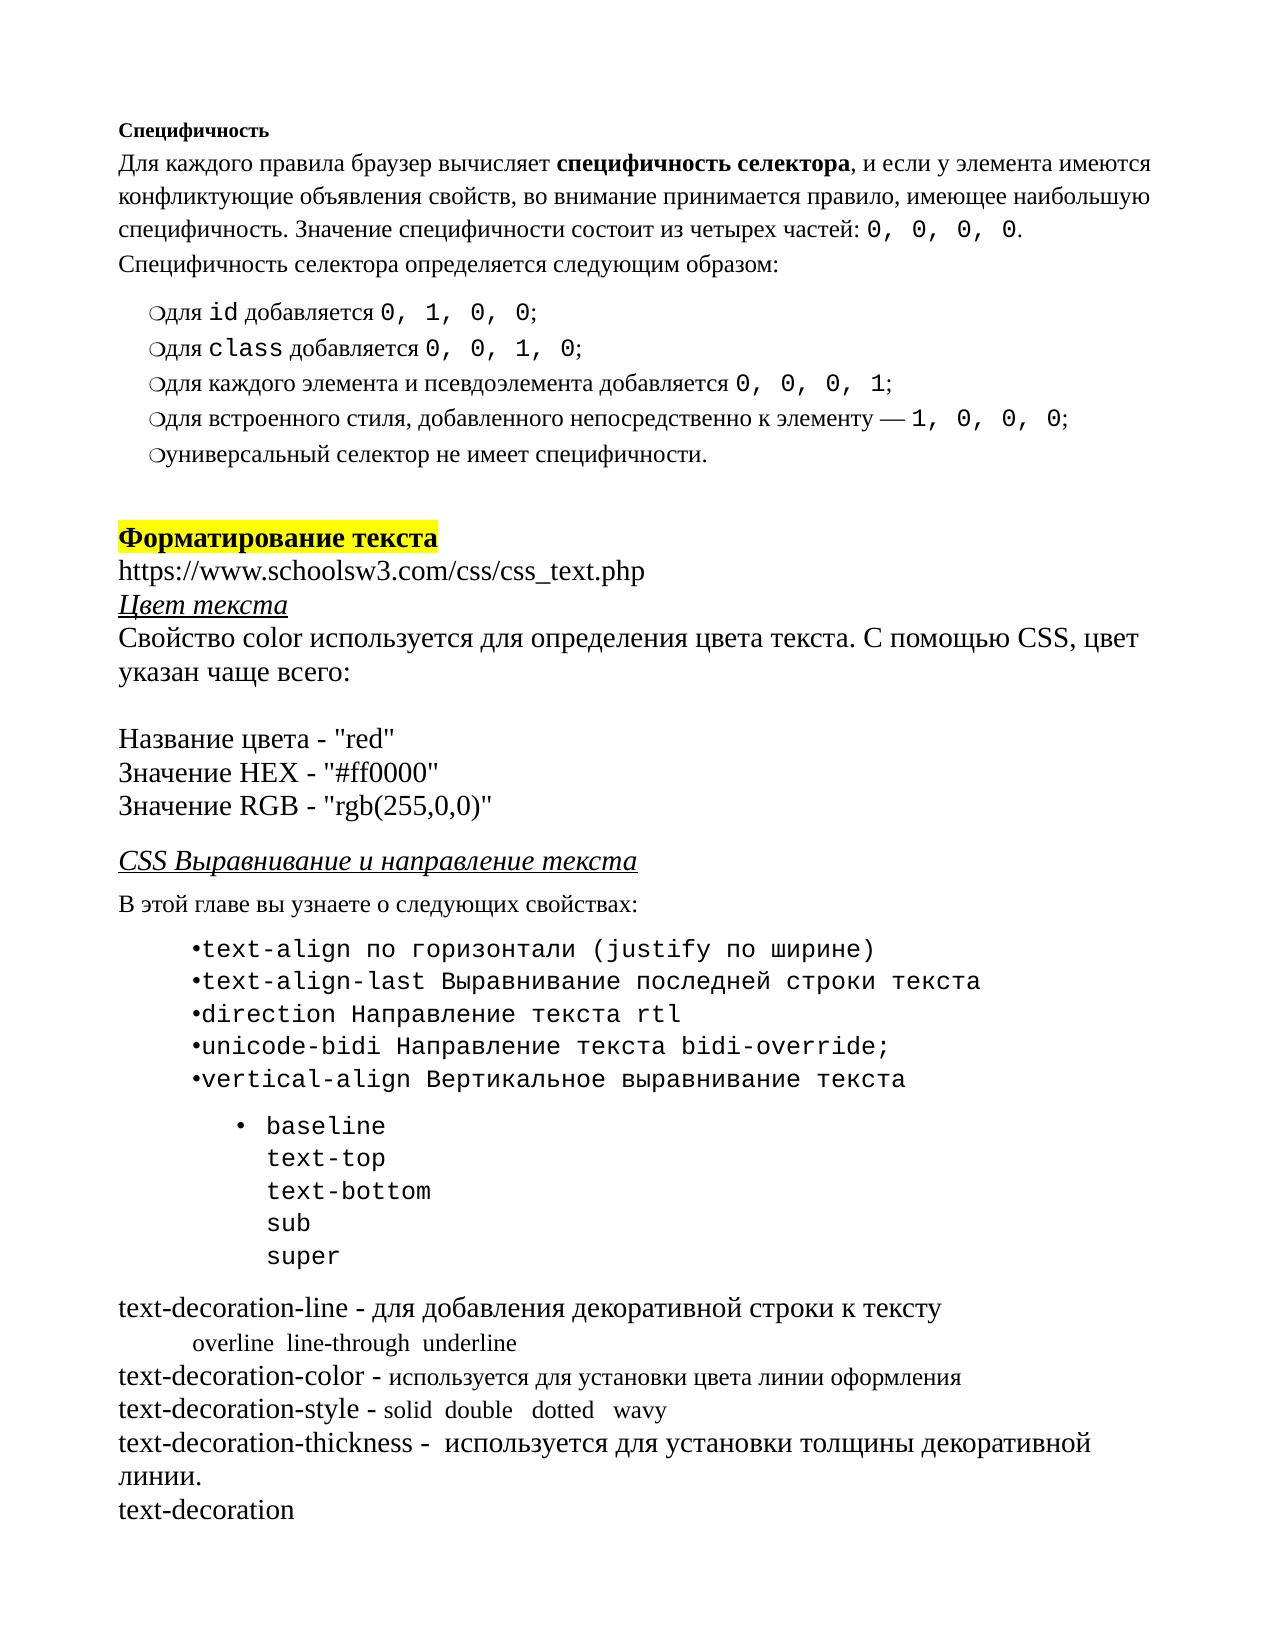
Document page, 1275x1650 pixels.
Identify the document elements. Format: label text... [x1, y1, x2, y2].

list direction Направление текста rtl [118, 1001, 1157, 1030]
text В этой главе вы узнаете о следующих свойствах: [118, 889, 1157, 917]
list baseline text-top text-bottom sub super [236, 1113, 1157, 1272]
text text-decoration-thickness - используется для установки толщины декоративной линии. [118, 1425, 1157, 1492]
text https://www.schoolsw3.com/css/css_text.php [118, 553, 1157, 587]
text text-decoration-color - используется для установки цвета линии оформления [118, 1358, 1157, 1391]
list для id добавляется 0, 1, 0, 0; [118, 297, 1157, 328]
subtitle CSS Выравнивание и направление текста [118, 843, 1157, 876]
text Для каждого правила браузер вычисляет специфичность селектора, и если у элемента имеются конфликтующие объявления свойств, во внимание принимается правило, имеющее наибольшую специфичность. Значение специфичности состоит из четырех частей: 0, 0, 0, 0. Специфичность селектора определяется следующим образом: [118, 148, 1157, 278]
text text-decoration [118, 1492, 1157, 1525]
list vertical-align Вертикальное выравнивание текста [118, 1066, 1157, 1095]
text text-decoration-line - для добавления декоративной строки к тексту overline line-through underline [118, 1291, 1157, 1358]
text text-decoration-style - solid double dotted wavy [118, 1391, 1157, 1425]
text Название цвета - "red" [118, 721, 1157, 755]
text Значение RGB - "rgb(255,0,0)" [118, 788, 1157, 822]
list для class добавляется 0, 0, 1, 0; [118, 333, 1157, 363]
list unicode-bidi Направление текста bidi-override; [118, 1034, 1157, 1062]
list text-align-last Выравнивание последней строки текста [118, 969, 1157, 997]
text Свойство color используется для определения цвета текста. С помощью CSS, цвет указан чаще всего: [118, 621, 1157, 688]
list text-align по горизонтали (justify по ширине) [118, 936, 1157, 965]
text Значение HEX - "#ff0000" [118, 755, 1157, 788]
text Цвет текста [118, 587, 1157, 621]
list универсальный селектор не имеет специфичности. [118, 439, 1157, 468]
text Форматирование текста [118, 486, 1157, 553]
list для встроенного стиля, добавленного непосредственно к элементу — 1, 0, 0, 0; [118, 403, 1157, 434]
list для каждого элемента и псевдоэлемента добавляется 0, 0, 0, 1; [118, 368, 1157, 399]
subtitle Специфичность [118, 118, 1157, 142]
